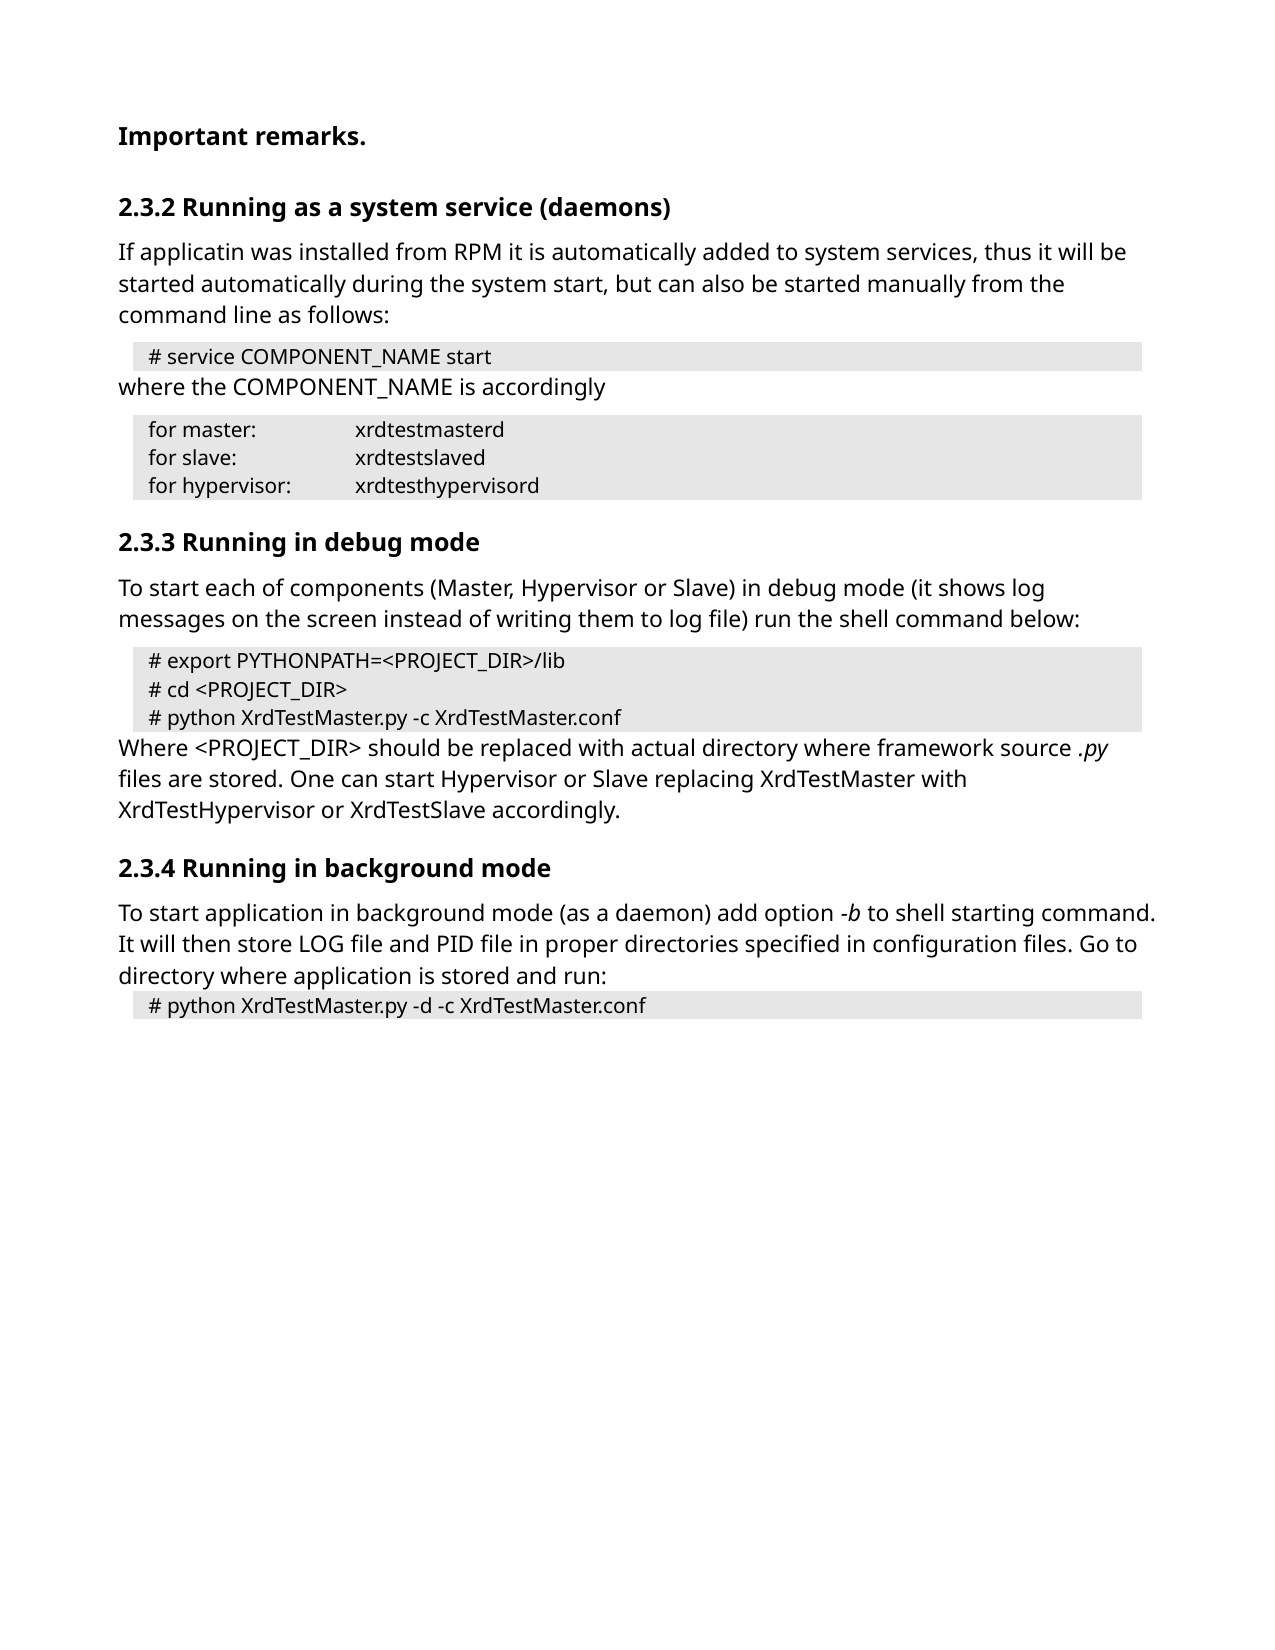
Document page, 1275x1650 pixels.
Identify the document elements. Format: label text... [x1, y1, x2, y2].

subtitle 2.3.3 Running in debug mode [118, 525, 1157, 559]
subtitle Important remarks. [118, 118, 1157, 152]
text Where <PROJECT_DIR> should be replaced with actual directory where framework source .py files are stored. One can start Hypervisor or Slave replacing XrdTestMaster with XrdTestHypervisor or XrdTestSlave accordingly. [118, 732, 1157, 826]
text for slave: xrdtestslaved [133, 443, 1142, 472]
text for master: xrdtestmasterd [133, 415, 1142, 443]
text # service COMPONENT_NAME start [133, 342, 1142, 371]
text To start application in background mode (as a daemon) add option -b to shell starting command. It will then store LOG file and PID file in proper directories specified in configuration files. Go to directory where application is stored and run: [118, 897, 1157, 991]
text # python XrdTestMaster.py -d -c XrdTestMaster.conf [133, 991, 1142, 1019]
subtitle 2.3.4 Running in background mode [118, 851, 1157, 885]
text # export PYTHONPATH=<PROJECT_DIR>/lib [133, 647, 1142, 675]
text for hypervisor: xrdtesthypervisord [133, 472, 1142, 500]
text If applicatin was installed from RPM it is automatically added to system services, thus it will be started automatically during the system start, but can also be started manually from the command line as follows: [118, 236, 1157, 330]
text # python XrdTestMaster.py -c XrdTestMaster.conf [133, 703, 1142, 732]
text To start each of components (Master, Hypervisor or Slave) in debug mode (it shows log messages on the screen instead of writing them to log file) run the shell command below: [118, 572, 1157, 634]
text # cd <PROJECT_DIR> [133, 675, 1142, 703]
subtitle 2.3.2 Running as a system service (daemons) [118, 190, 1157, 224]
text where the COMPONENT_NAME is accordingly [118, 371, 1157, 402]
